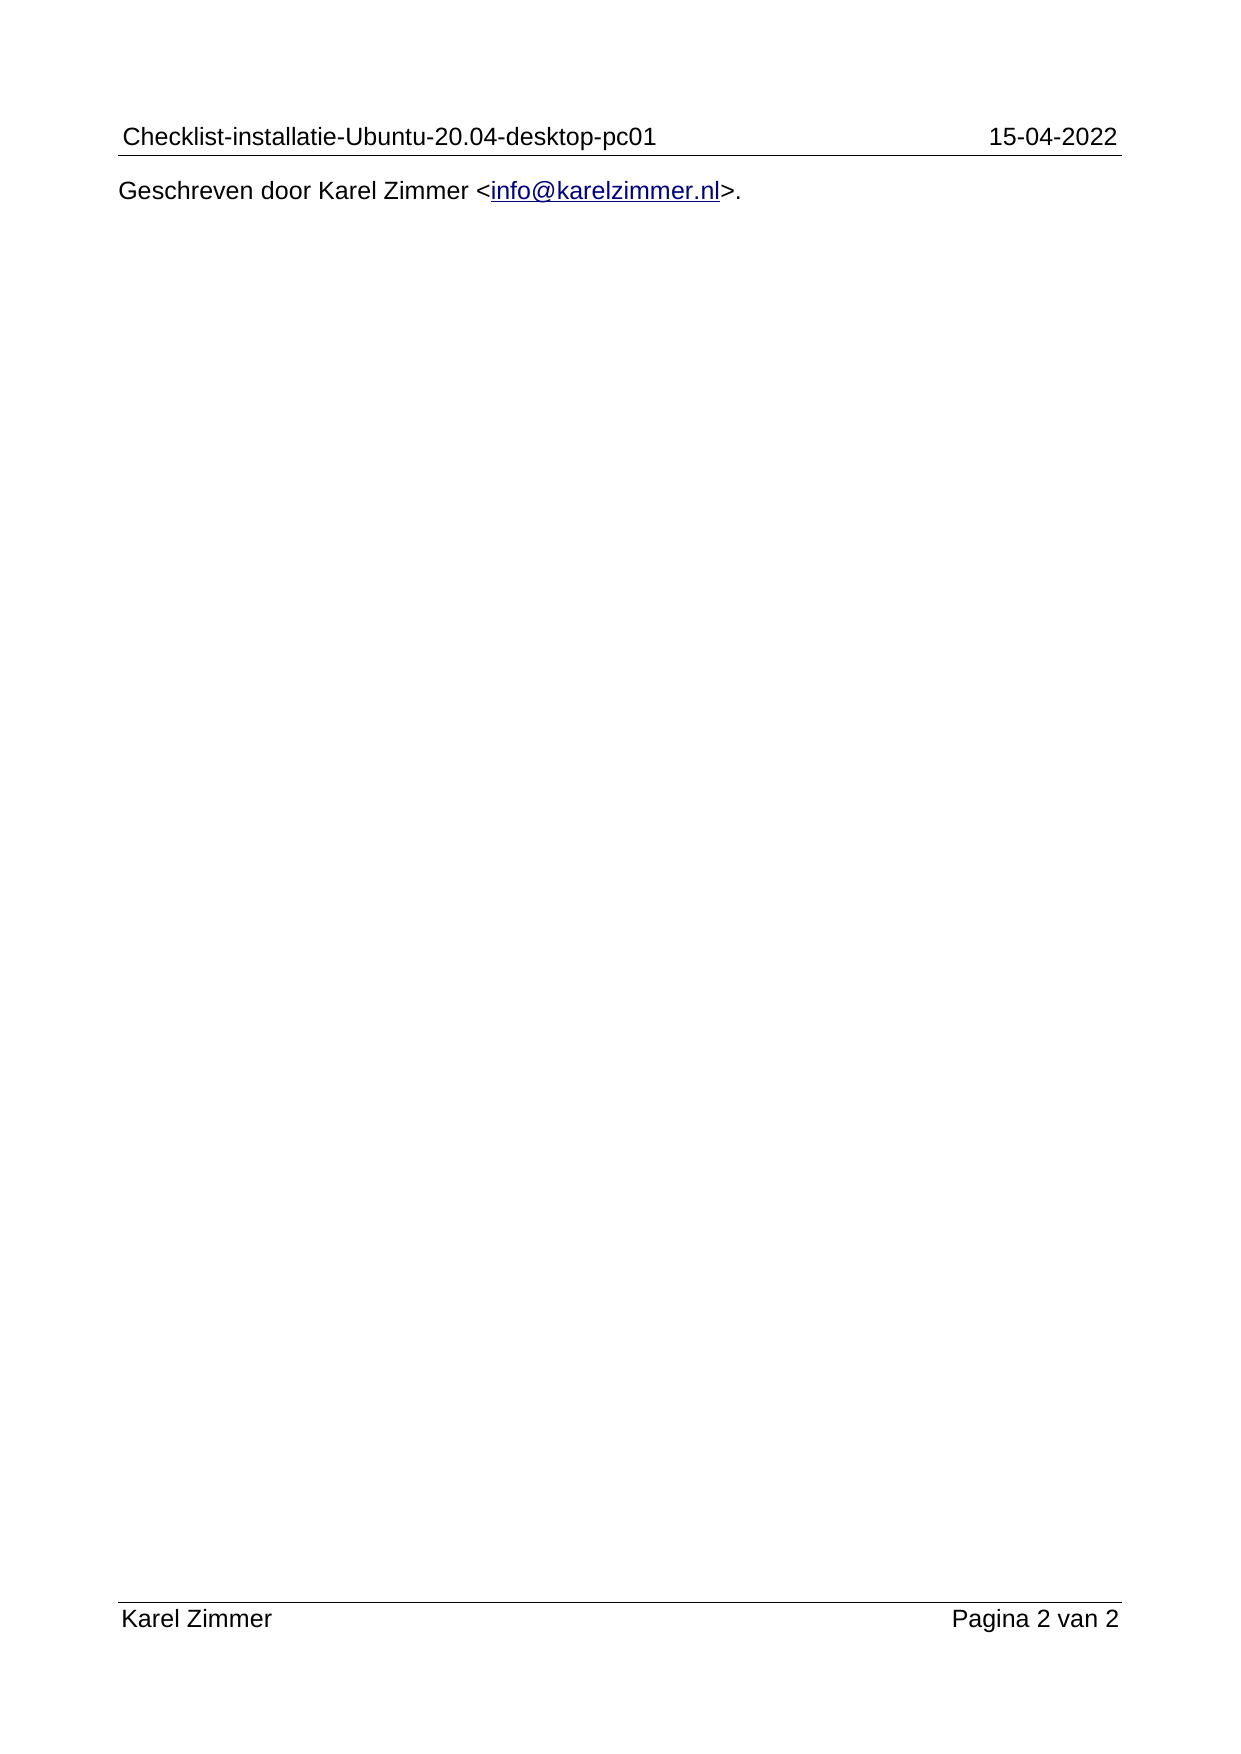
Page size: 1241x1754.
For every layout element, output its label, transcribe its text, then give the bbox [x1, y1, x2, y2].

text Geschreven door Karel Zimmer <info@karelzimmer.nl>. [118, 177, 1122, 205]
